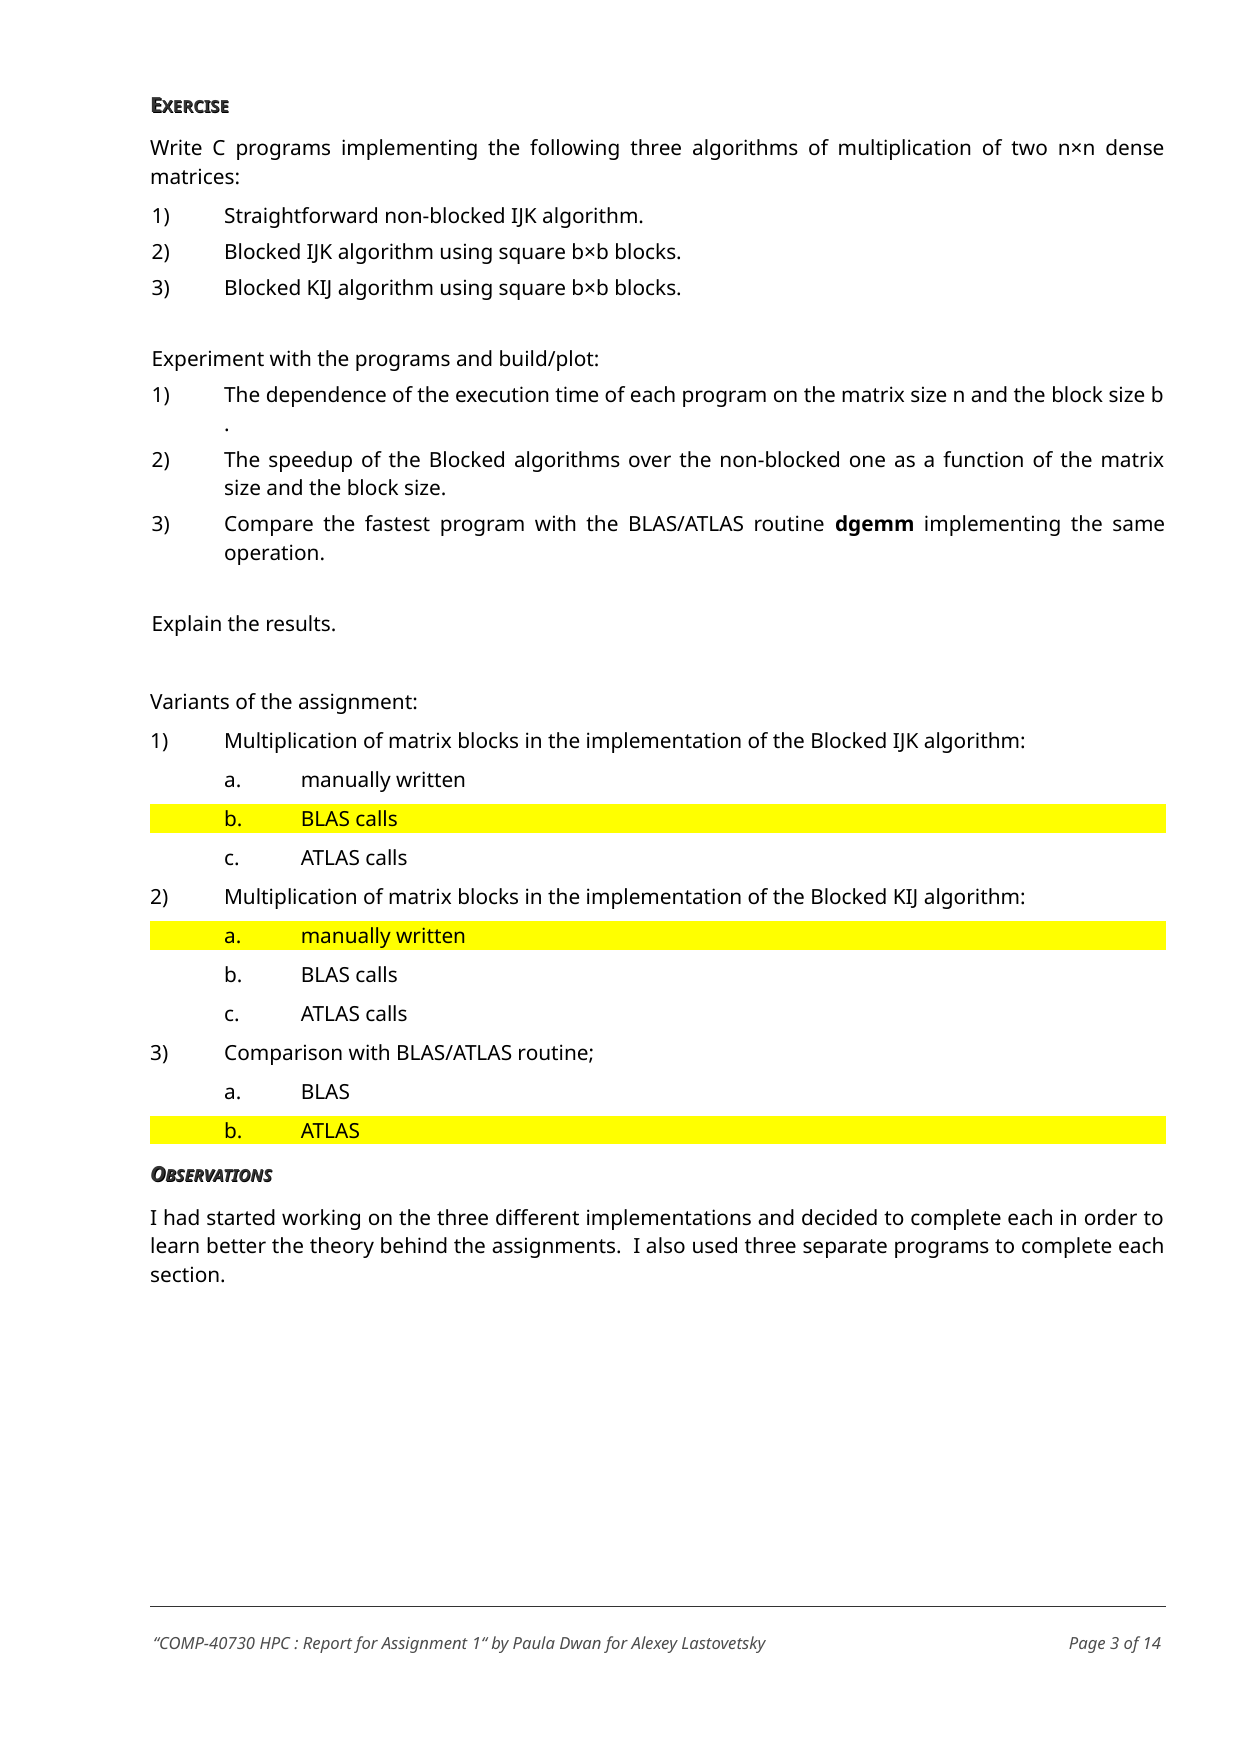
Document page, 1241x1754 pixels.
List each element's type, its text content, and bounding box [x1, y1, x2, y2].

text a. BLAS [150, 1077, 1166, 1106]
text 1) Straightforward non-blocked IJK algorithm. [151, 201, 1166, 229]
text Variants of the assignment: [150, 687, 1166, 716]
subtitle Exercise [150, 90, 1166, 118]
text 3) Blocked KIJ algorithm using square b×b blocks. [151, 273, 1166, 301]
text Explain the results. [151, 609, 1166, 638]
text b. BLAS calls [150, 960, 1166, 989]
text 2) Multiplication of matrix blocks in the implementation of the Blocked KIJ algorithm: [150, 882, 1166, 911]
text b. ATLAS [150, 1116, 1166, 1144]
text 2) The speedup of the Blocked algorithms over the non-blocked one as a function of the matrix size and the block size. [151, 445, 1166, 502]
text b. BLAS calls [150, 804, 1166, 833]
text Write C programs implementing the following three algorithms of multiplication of two n×n dense matrices: [150, 133, 1166, 190]
text Experiment with the programs and build/plot: [151, 344, 1166, 373]
text I had started working on the three different implementations and decided to complete each in order to learn better the theory behind the assignments. I also used three separate programs to complete each section. [150, 1203, 1166, 1288]
text a. manually written [150, 921, 1166, 950]
text 1) Multiplication of matrix blocks in the implementation of the Blocked IJK algorithm: [150, 726, 1166, 755]
text c. ATLAS calls [150, 843, 1166, 872]
text 1) The dependence of the execution time of each program on the matrix size n and the block size b . [151, 381, 1166, 437]
text c. ATLAS calls [150, 999, 1166, 1028]
text 2) Blocked IJK algorithm using square b×b blocks. [151, 237, 1166, 265]
text 3) Comparison with BLAS/ATLAS routine; [150, 1038, 1166, 1067]
subtitle Observations [150, 1159, 1166, 1188]
text a. manually written [150, 765, 1166, 794]
text 3) Compare the fastest program with the BLAS/ATLAS routine dgemm implementing the same operation. [151, 509, 1166, 566]
